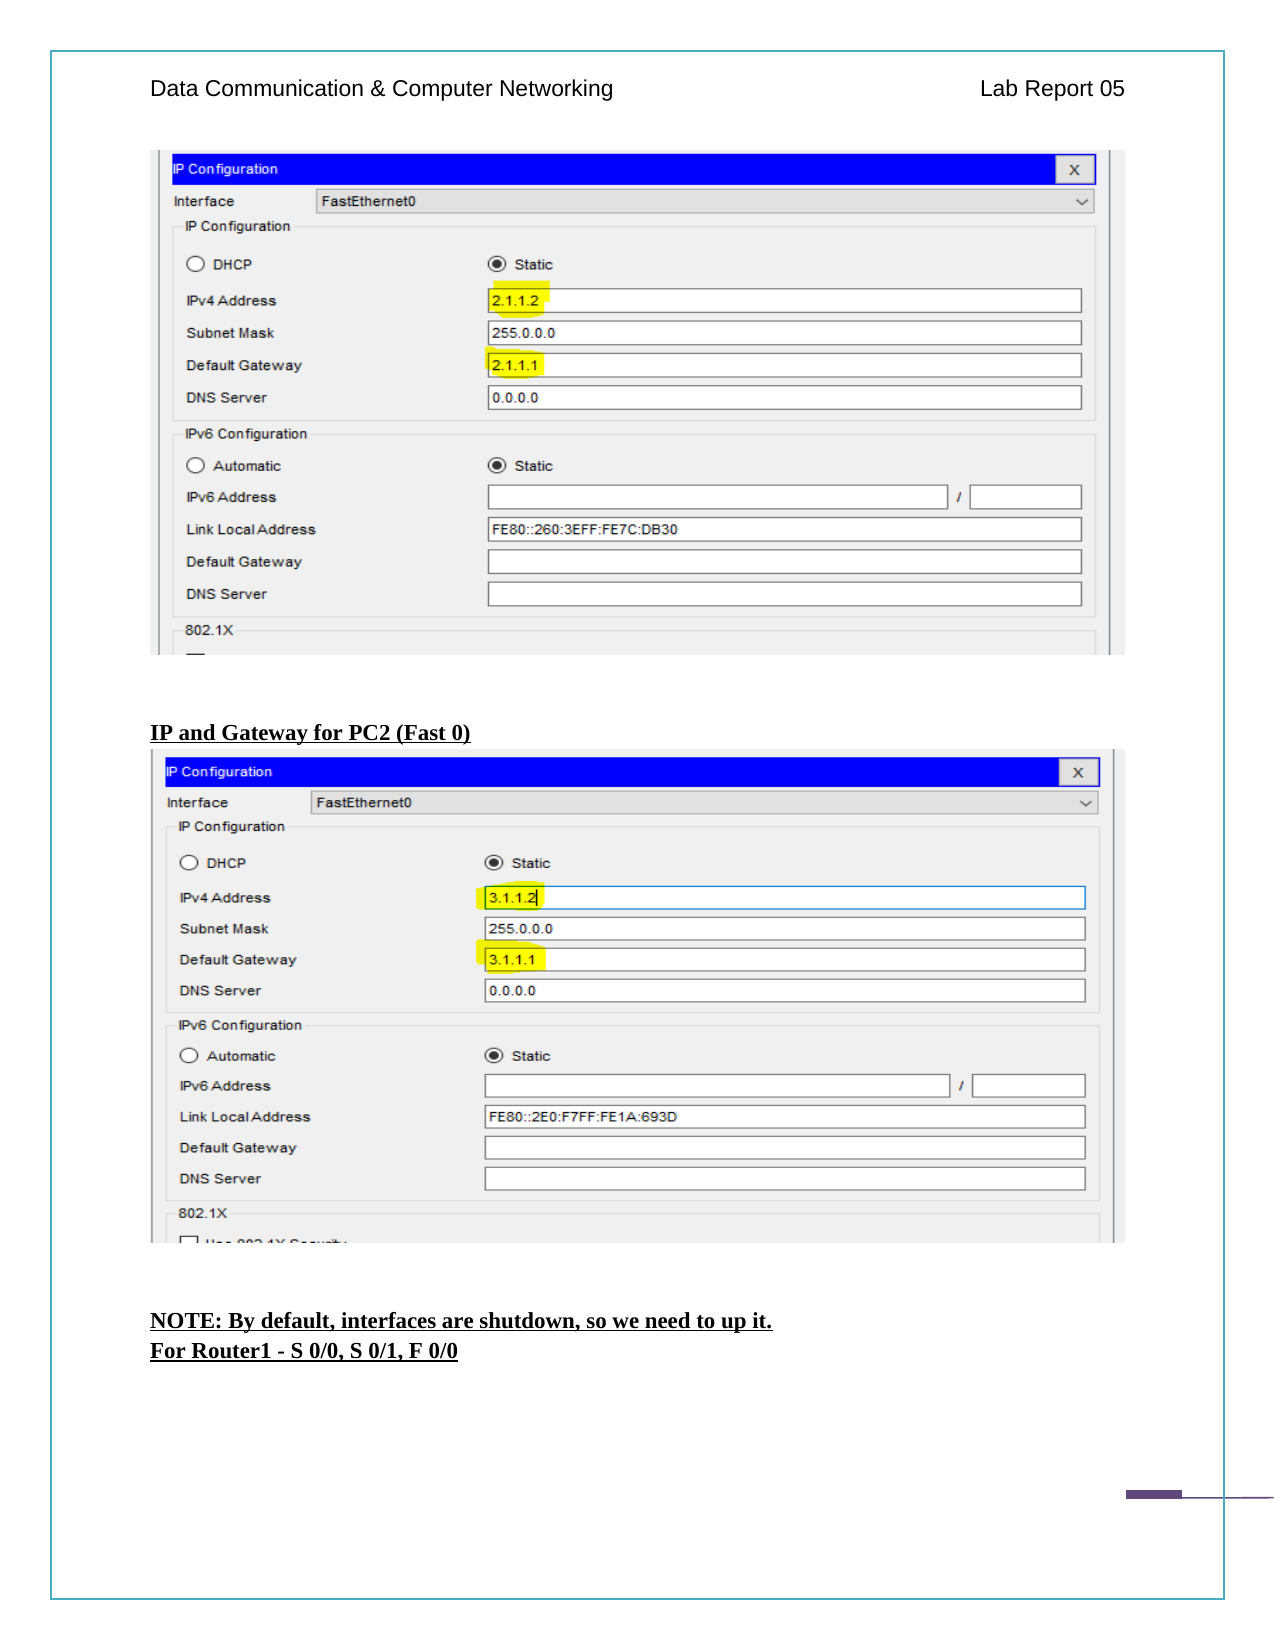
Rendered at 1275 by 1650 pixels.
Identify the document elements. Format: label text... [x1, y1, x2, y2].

text IP and Gateway for PC2 (Fast 0) [150, 719, 1125, 746]
text For Router1 - S 0/0, S 0/1, F 0/0 [150, 1337, 1125, 1364]
picture [150, 749, 1125, 1243]
text NOTE: By default, interfaces are shutdown, so we need to up it. [150, 1307, 1125, 1334]
picture [150, 150, 1125, 655]
